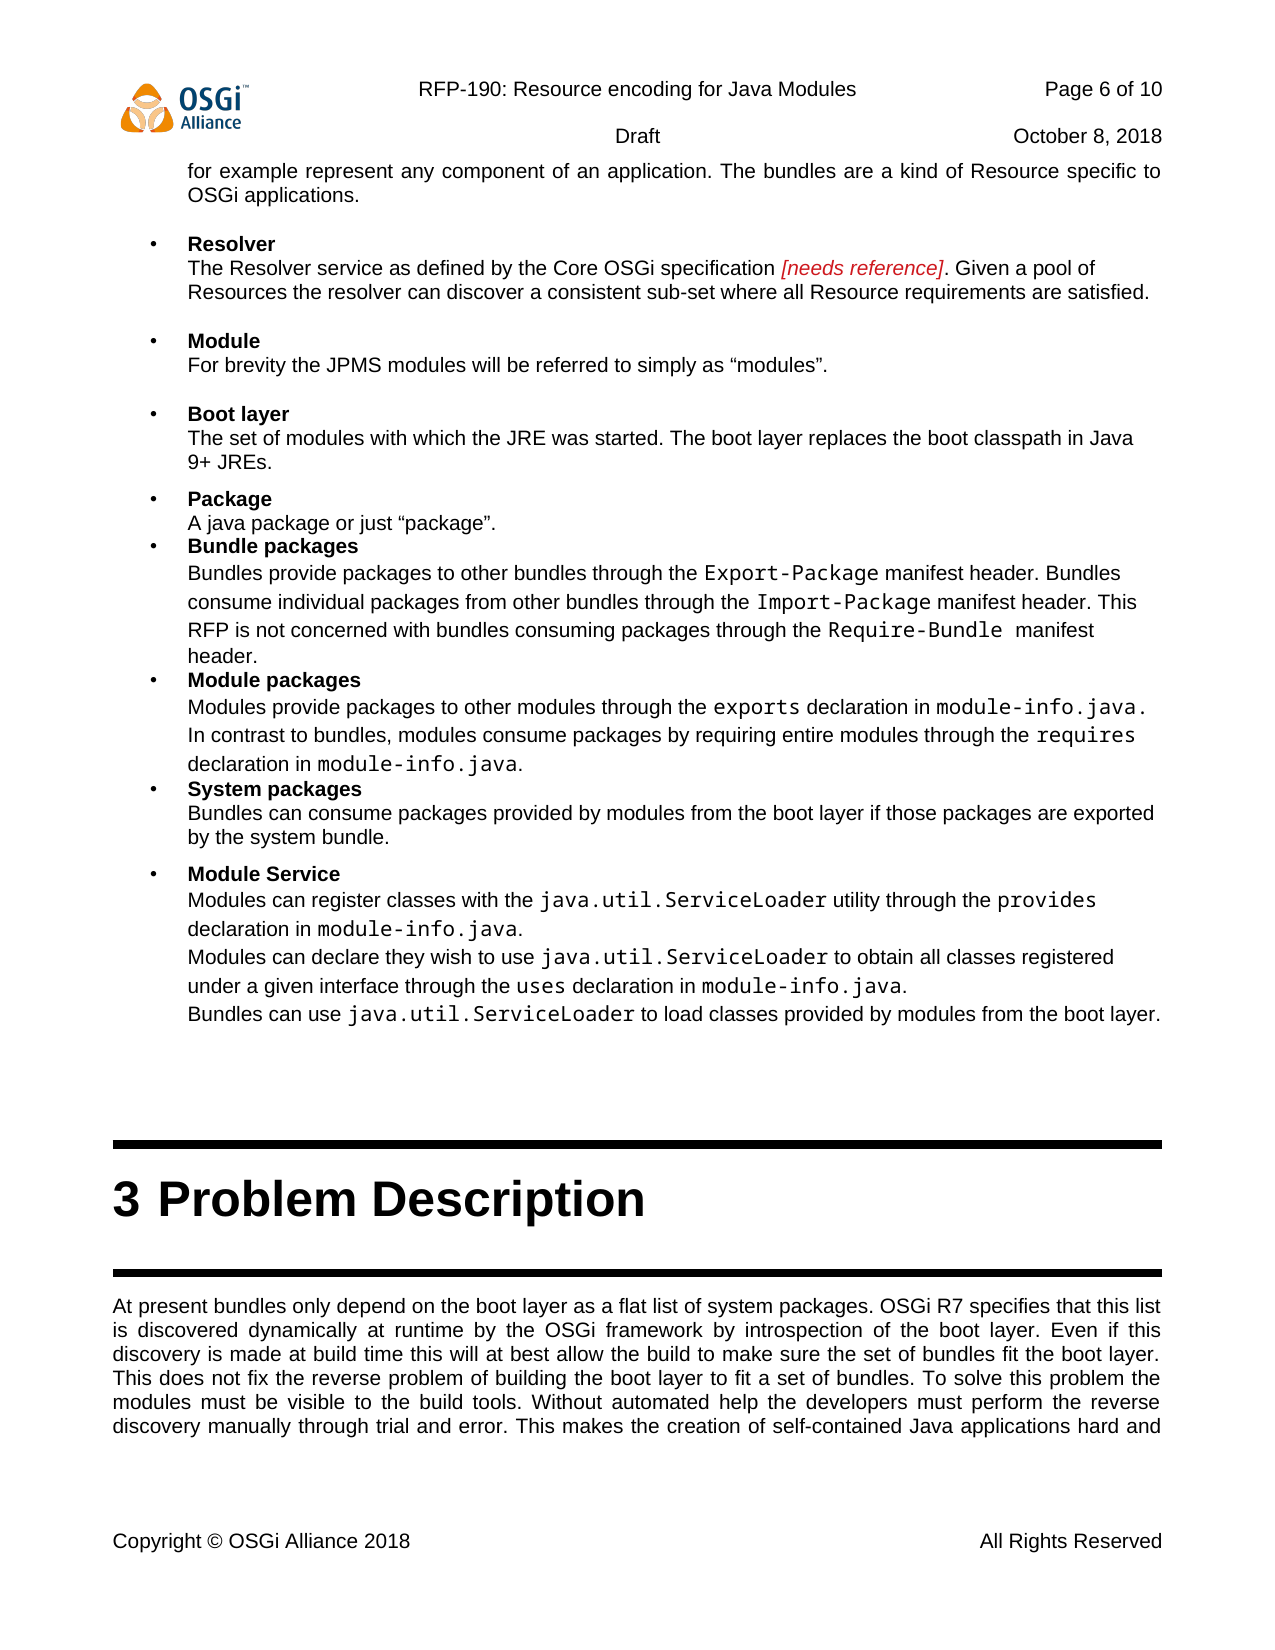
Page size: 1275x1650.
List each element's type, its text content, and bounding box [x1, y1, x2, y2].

list Module packages Modules provide packages to other modules through the exports declaration in module-info.java. In contrast to bundles, modules consume packages by requiring entire modules through the requires declaration in module-info.java. [150, 668, 1162, 777]
text At present bundles only depend on the boot layer as a flat list of system packages. OSGi R7 specifies that this list is discovered dynamically at runtime by the OSGi framework by introspection of the boot layer. Even if this discovery is made at build time this will at best allow the build to make sure the set of bundles fit the boot layer. This does not fix the reverse problem of building the boot layer to fit a set of bundles. To solve this problem the modules must be visible to the build tools. Without automated help the developers must perform the reverse discovery manually through trial and error. This makes the creation of self-contained Java applications hard and [112, 1294, 1162, 1437]
list Bundle packages Bundles provide packages to other bundles through the Export-Package manifest header. Bundles consume individual packages from other bundles through the Import-Package manifest header. This RFP is not concerned with bundles consuming packages through the Require-Bundle manifest header. [150, 534, 1162, 668]
list Resolver The Resolver service as defined by the Core OSGi specification [needs reference]. Given a pool of Resources the resolver can discover a consistent sub-set where all Resource requirements are satisfied. [150, 232, 1162, 304]
list System packages Bundles can consume packages provided by modules from the boot layer if those packages are exported by the system bundle. [150, 777, 1162, 849]
list Boot layer The set of modules with which the JRE was started. The boot layer replaces the boot classpath in Java 9+ JREs. [150, 402, 1162, 474]
picture [113, 76, 257, 140]
list Module For brevity the JPMS modules will be referred to simply as “modules”. [150, 329, 1162, 377]
list for example represent any component of an application. The bundles are a kind of Resource specific to OSGi applications. [150, 159, 1162, 207]
subtitle Problem Description [112, 1141, 1162, 1277]
list Module Service Modules can register classes with the java.util.ServiceLoader utility through the provides declaration in module-info.java. Modules can declare they wish to use java.util.ServiceLoader to obtain all classes registered under a given interface through the uses declaration in module-info.java. Bundles can use java.util.ServiceLoader to load classes provided by modules from the boot layer. [150, 862, 1162, 1028]
list Package A java package or just “package”. [150, 486, 1162, 534]
